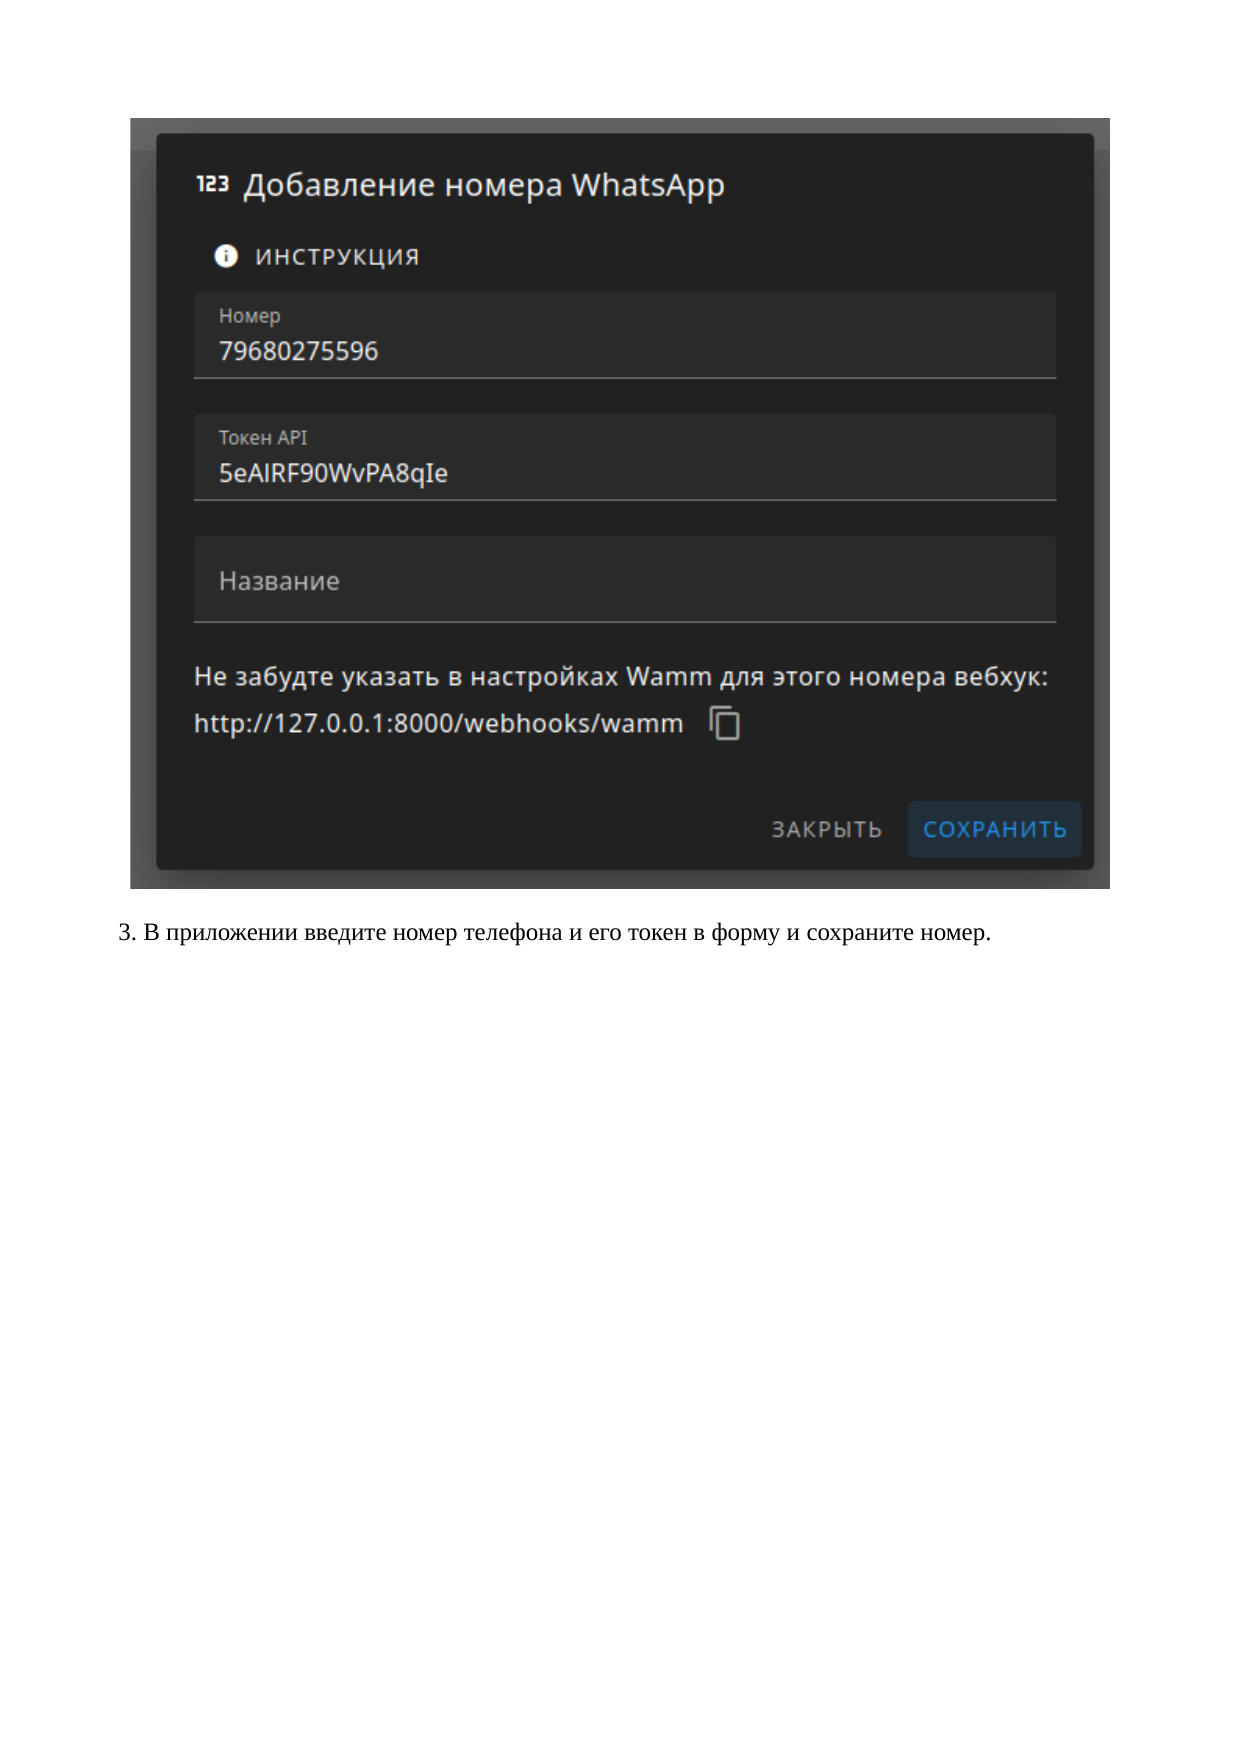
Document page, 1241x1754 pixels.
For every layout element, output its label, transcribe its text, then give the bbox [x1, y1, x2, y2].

picture [130, 118, 1110, 889]
text 3. В приложении введите номер телефона и его токен в форму и сохраните номер. [118, 917, 1122, 946]
